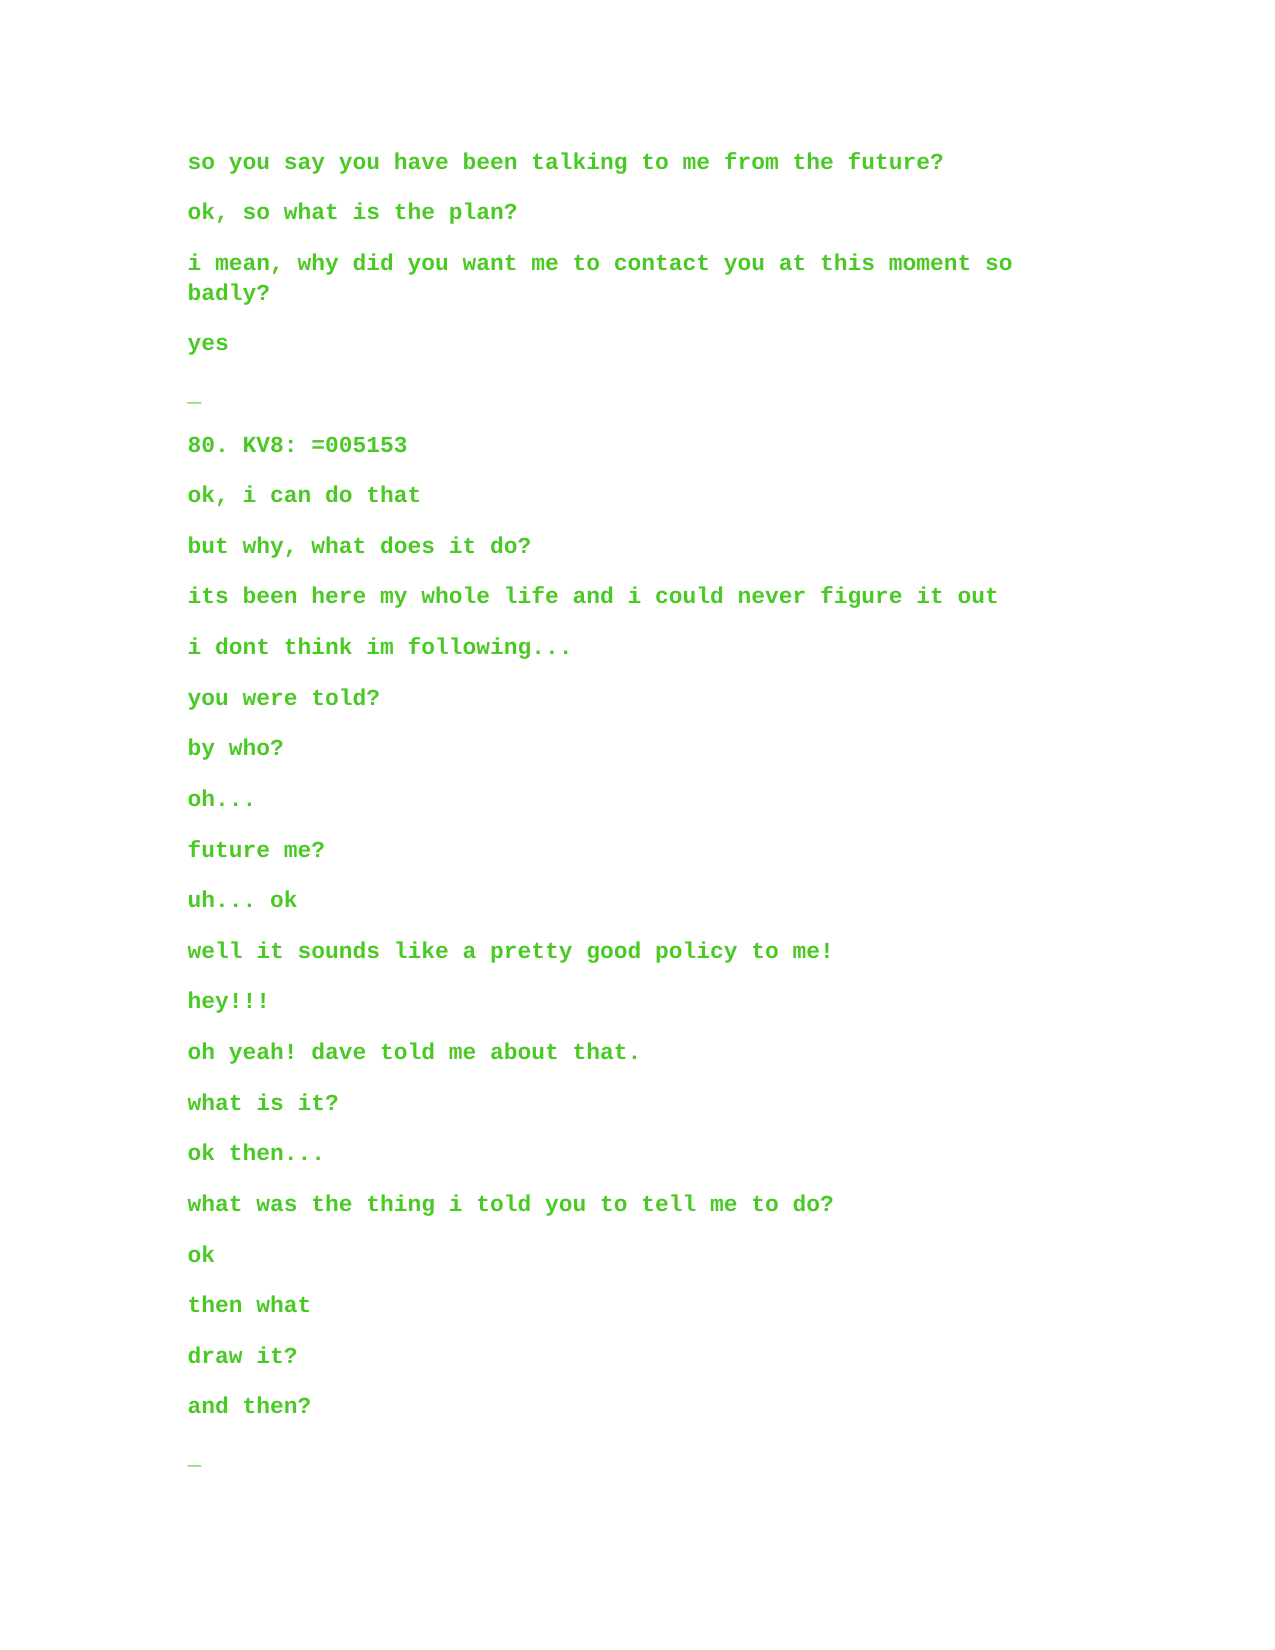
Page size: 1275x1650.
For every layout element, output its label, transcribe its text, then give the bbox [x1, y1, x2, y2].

text yes [187, 332, 1087, 358]
text you were told? [187, 686, 1087, 712]
text so you say you have been talking to me from the future? [187, 150, 1087, 176]
text 80. KV8: =005153 [187, 433, 1087, 459]
text i dont think im following... [187, 635, 1087, 661]
text ok then... [187, 1142, 1087, 1168]
text by who? [187, 737, 1087, 763]
text _ [187, 1445, 1087, 1471]
text ok, i can do that [187, 483, 1087, 509]
text i mean, why did you want me to contact you at this moment so badly? [187, 251, 1087, 307]
text ok [187, 1243, 1087, 1269]
text oh yeah! dave told me about that. [187, 1040, 1087, 1066]
text what is it? [187, 1091, 1087, 1117]
text but why, what does it do? [187, 534, 1087, 560]
text then what [187, 1293, 1087, 1319]
text hey!!! [187, 990, 1087, 1016]
text draw it? [187, 1344, 1087, 1370]
text well it sounds like a pretty good policy to me! [187, 939, 1087, 965]
text its been here my whole life and i could never figure it out [187, 585, 1087, 611]
text and then? [187, 1395, 1087, 1421]
text uh... ok [187, 888, 1087, 914]
text what was the thing i told you to tell me to do? [187, 1192, 1087, 1218]
text future me? [187, 838, 1087, 864]
text _ [187, 382, 1087, 408]
text ok, so what is the plan? [187, 201, 1087, 227]
text oh... [187, 787, 1087, 813]
